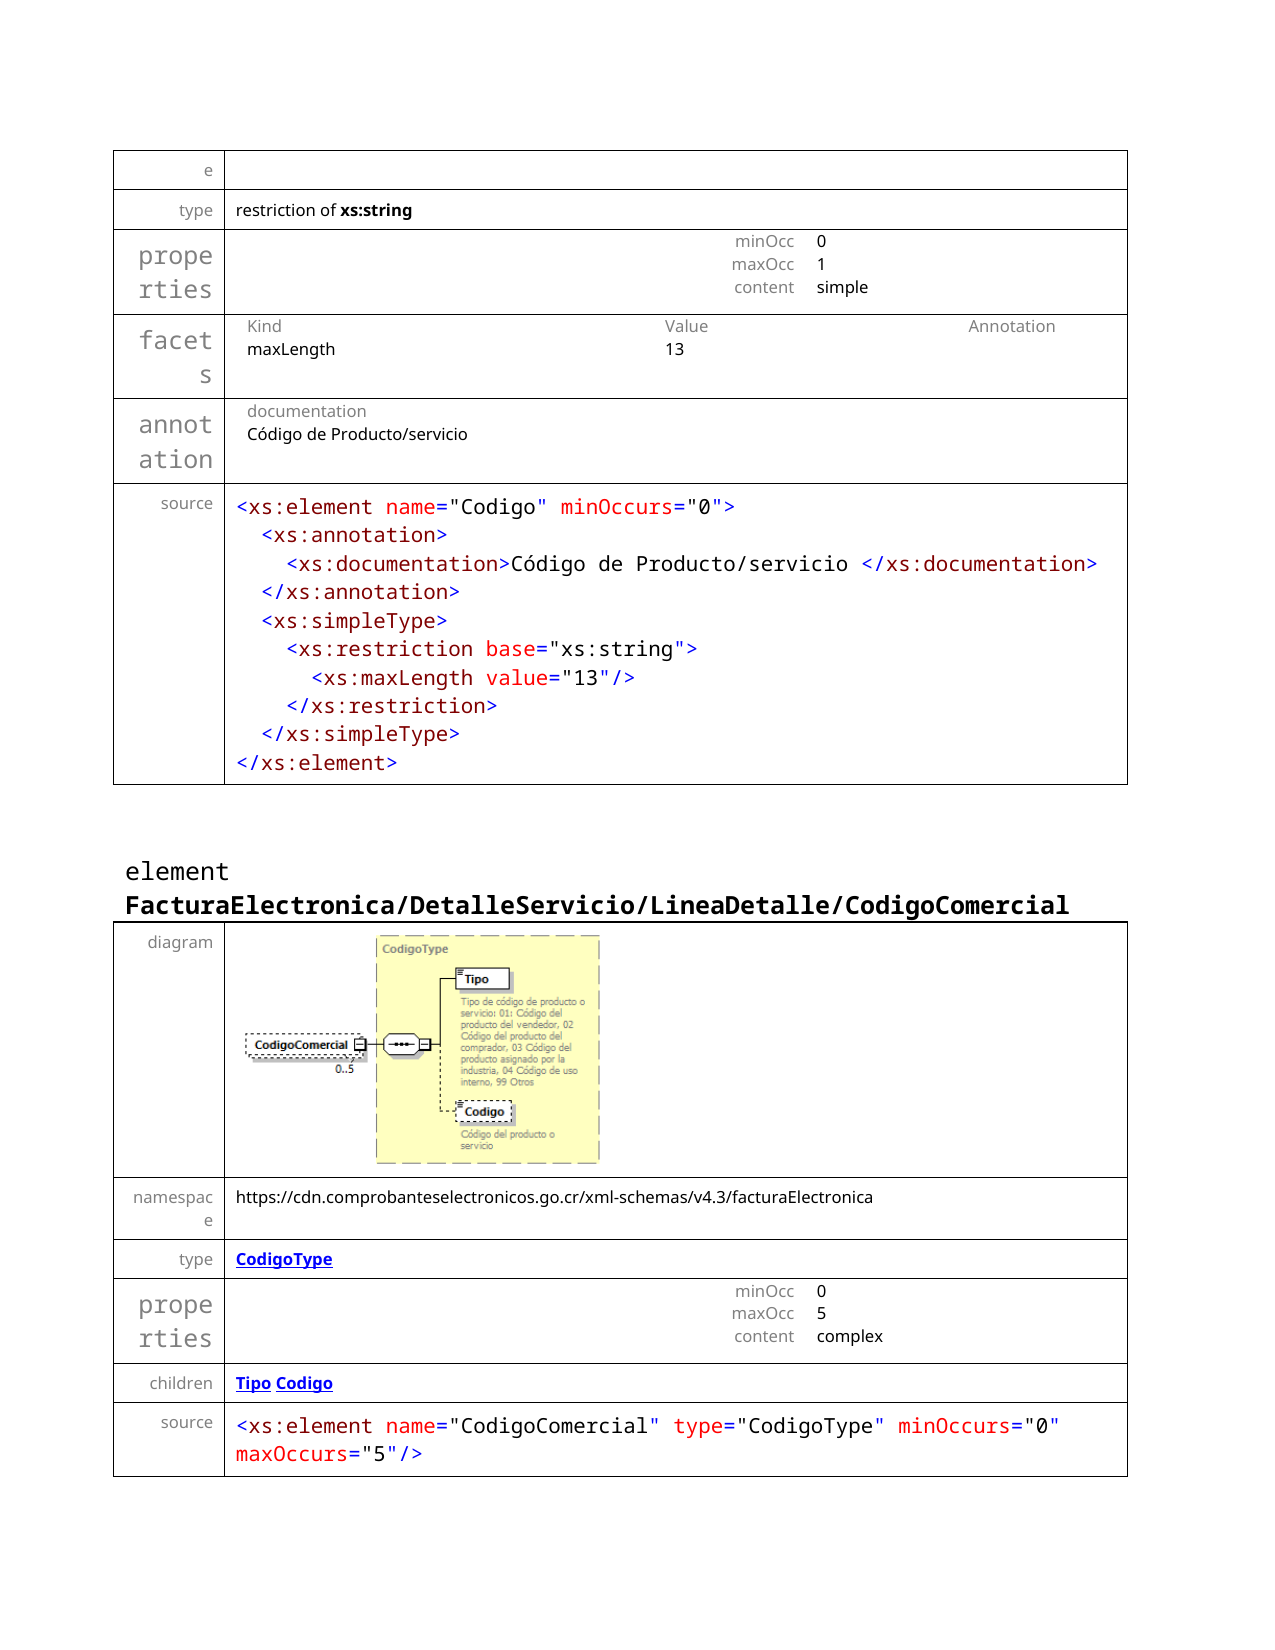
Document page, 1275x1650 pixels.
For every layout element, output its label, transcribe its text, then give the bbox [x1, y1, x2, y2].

table_cell https://cdn.comprobanteselectronicos.go.cr/xml-schemas/v4.3/facturaElectronica [225, 1178, 1127, 1239]
table_cell source [114, 1403, 224, 1476]
table_cell [225, 230, 1127, 313]
table_header diagram [114, 923, 224, 1177]
table_cell restriction of xs:string [225, 190, 1127, 229]
table_cell type [114, 190, 224, 229]
table_cell 1 [805, 253, 1127, 275]
table_cell annotation [114, 399, 224, 483]
table_cell 5 [805, 1302, 1127, 1324]
table_cell properties [114, 1279, 224, 1363]
table_cell <xs:element name="CodigoComercial" type="CodigoType" minOccurs="0" maxOccurs="5"/> [225, 1403, 1127, 1476]
table_cell simple [805, 275, 1127, 298]
table_cell content [236, 1325, 805, 1347]
table_cell CodigoType [225, 1240, 1127, 1278]
table_cell e [114, 151, 224, 189]
table_cell namespace [114, 1178, 224, 1239]
table_cell maxLength [236, 337, 654, 360]
table_cell maxOcc [236, 1302, 805, 1324]
table_cell children [114, 1364, 224, 1402]
table_cell Tipo Codigo [225, 1364, 1127, 1402]
table_cell [225, 399, 1127, 483]
table_cell maxOcc [236, 253, 805, 275]
table_header 0 [805, 230, 1127, 252]
table_header minOcc [236, 230, 805, 252]
table_cell properties [114, 230, 224, 313]
table_cell [225, 315, 1127, 398]
table_header documentation [236, 399, 1127, 422]
table_cell 13 [654, 337, 957, 360]
table_cell source [114, 484, 224, 784]
picture [235, 930, 610, 1169]
table_cell [957, 337, 1127, 360]
table_cell [225, 151, 1127, 189]
table_cell content [236, 275, 805, 298]
table_header Kind [236, 315, 654, 337]
table_header minOcc [236, 1279, 805, 1302]
table_cell Código de Producto/servicio [236, 422, 1127, 445]
table_header Annotation [957, 315, 1127, 337]
table_cell <xs:element name="Codigo" minOccurs="0"> <xs:annotation> <xs:documentation>Código de Producto/servicio </xs:documentation> </xs:annotation> <xs:simpleType> <xs:restriction base="xs:string"> <xs:maxLength value="13"/> </xs:restriction> </xs:simpleType> </xs:element> [225, 484, 1127, 784]
table_cell complex [805, 1325, 1127, 1347]
table_cell [225, 1279, 1127, 1363]
table_cell type [114, 1240, 224, 1278]
table_header Value [654, 315, 957, 337]
table_cell facets [114, 315, 224, 398]
text element FacturaElectronica/DetalleServicio/LineaDetalle/CodigoComercial [125, 853, 1150, 921]
table_header [225, 923, 1127, 1177]
table_header 0 [805, 1279, 1127, 1302]
